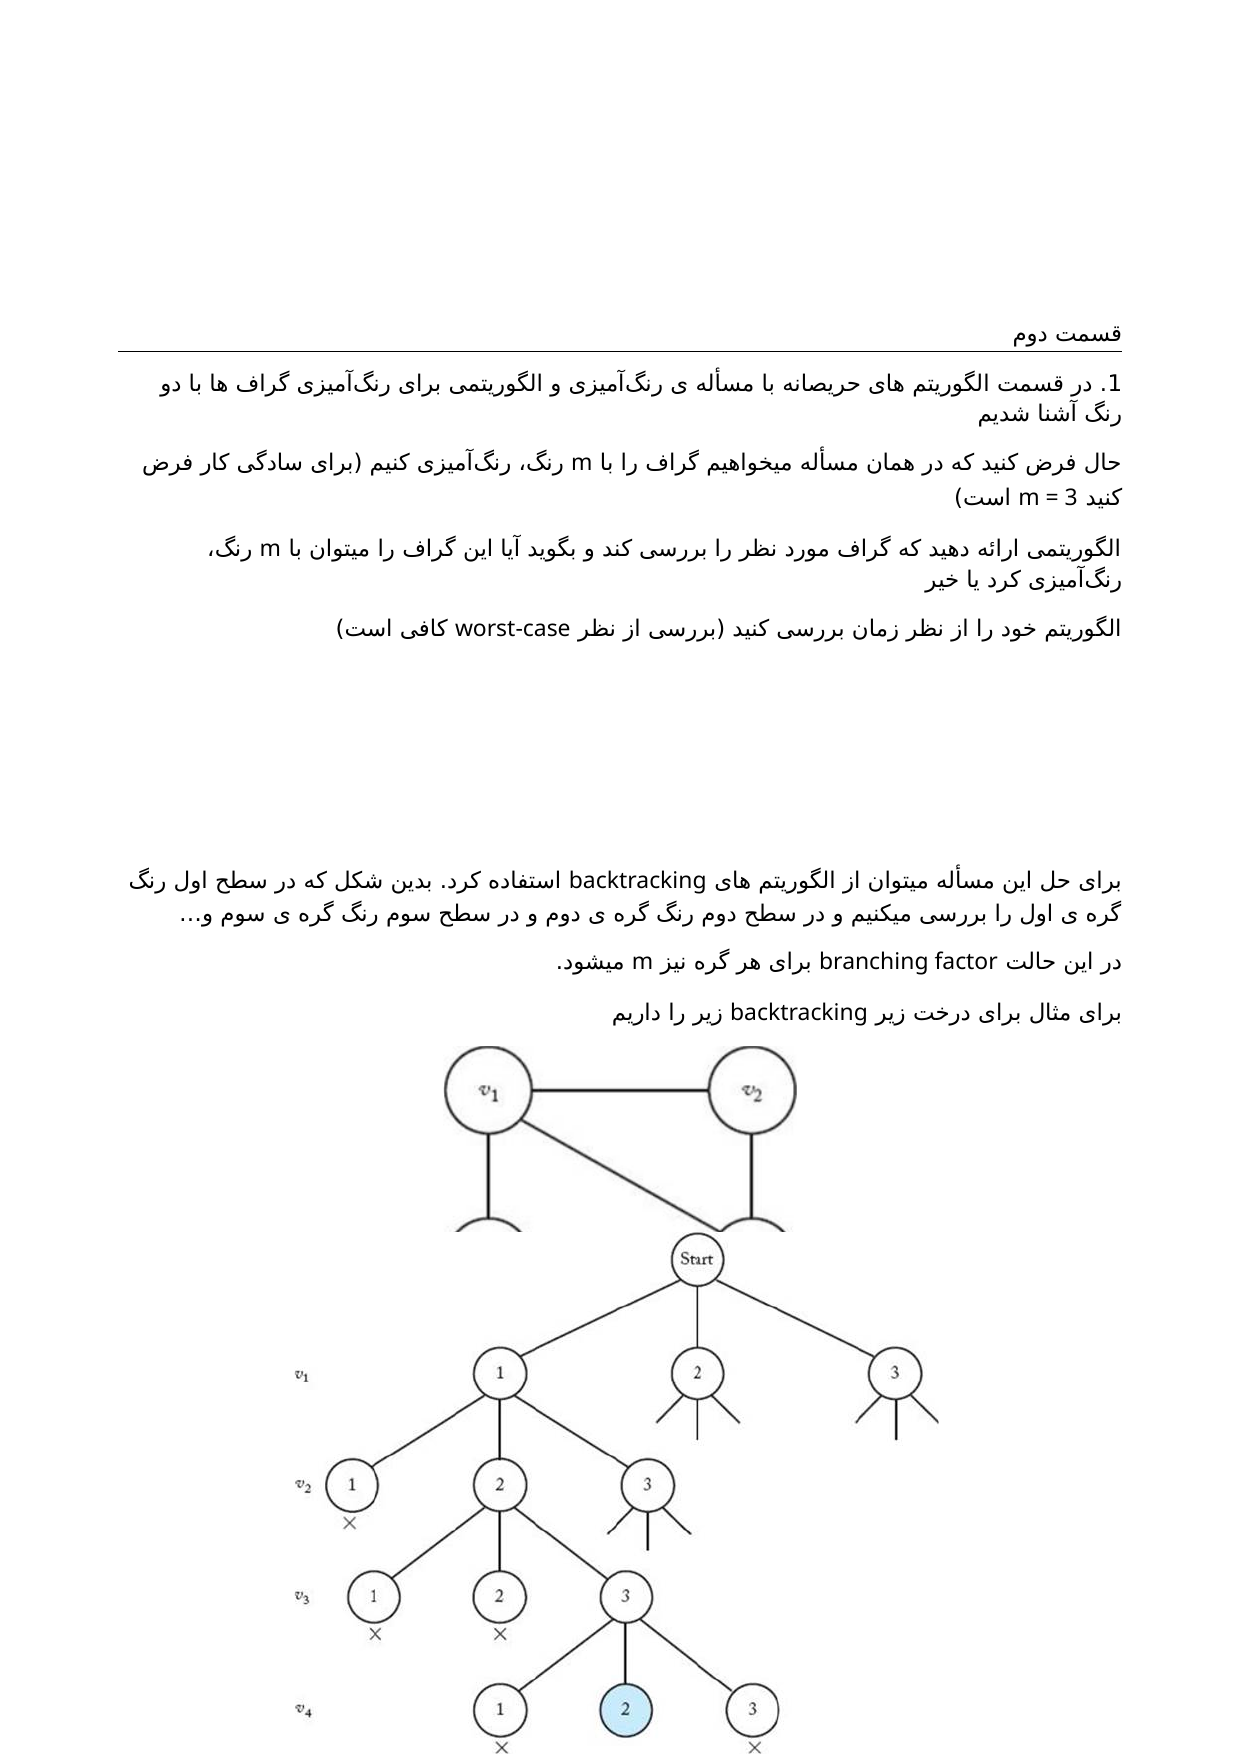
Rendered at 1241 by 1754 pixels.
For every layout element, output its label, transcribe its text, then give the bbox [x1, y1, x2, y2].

picture [294, 1046, 939, 1754]
text حال فرض کنید که در همان مسأله میخواهیم گراف را با m رنگ، رنگ‌آمیزی کنیم (برای سادگی کار فرض کنید m = 3 است) [118, 446, 1122, 512]
text برای حل این مسأله میتوان از الگوریتم های backtracking استفاده کرد. بدین شکل که در سطح اول رنگ گره ی اول را بررسی میکنیم و در سطح دوم رنگ گره ی دوم و در سطح سوم رنگ گره ی سوم و… [118, 864, 1122, 926]
text الگوریتم خود را از نظر زمان بررسی کنید (بررسی از نظر worst-case کافی است) [118, 612, 1122, 643]
text در این حالت branching factor برای هر گره نیز m میشود. [118, 945, 1122, 976]
text الگوریتمی ارائه دهید که گراف مورد نظر را بررسی کند و بگوید آیا این گراف را میتوان با m رنگ، رنگ‌آمیزی کرد یا خیر [118, 531, 1122, 593]
text قسمت دوم [118, 320, 1122, 351]
text برای مثال برای درخت زیر backtracking زیر را داریم [118, 995, 1122, 1027]
text 1. در قسمت الگوریتم های حریصانه با مسأله ی رنگ‌آمیزی و الگوریتمی برای رنگ‌آمیزی گراف ها با دو رنگ آشنا شدیم [118, 370, 1122, 427]
